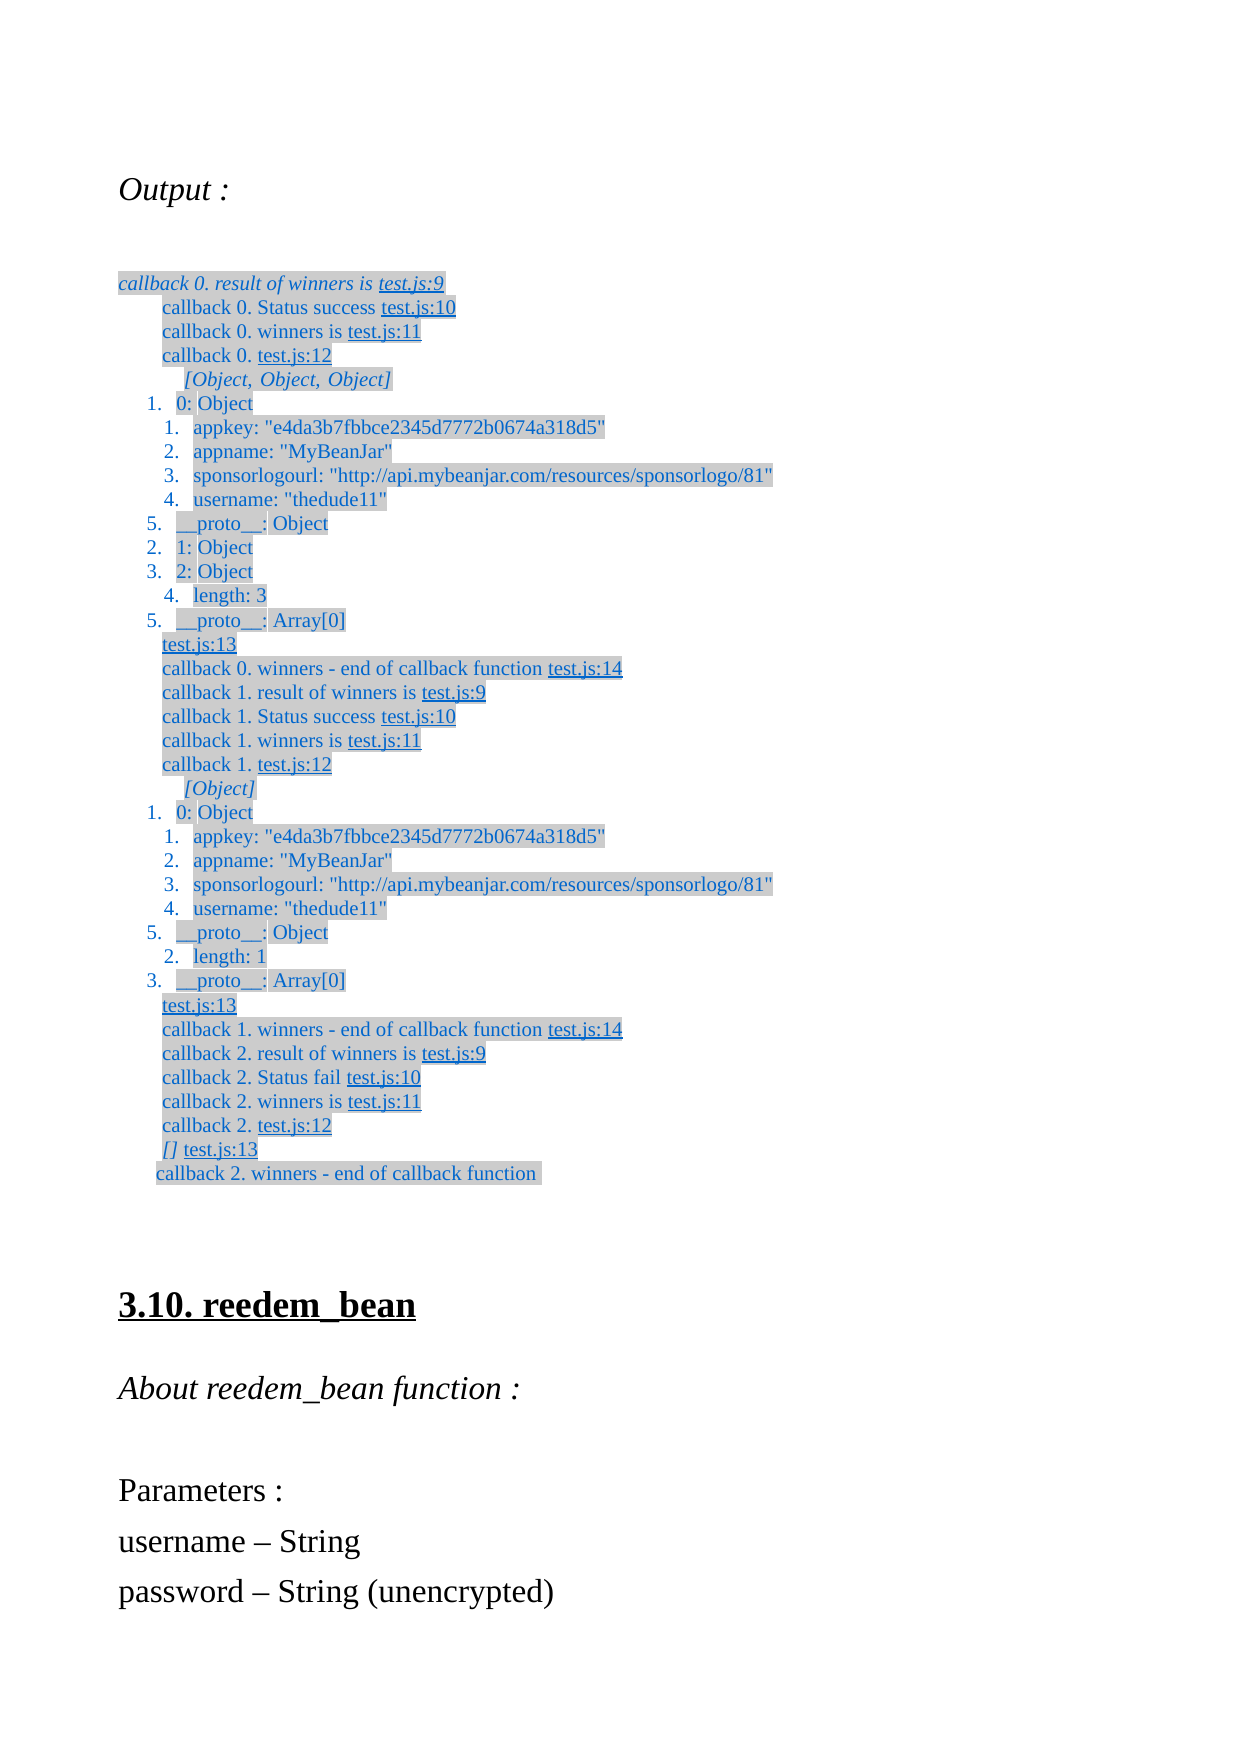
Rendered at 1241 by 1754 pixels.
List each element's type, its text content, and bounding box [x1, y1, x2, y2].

text callback 2. test.js:12 [162, 1113, 1122, 1137]
list appkey: "e4da3b7fbbce2345d7772b0674a318d5" [193, 824, 1122, 848]
list appname: "MyBeanJar" [193, 439, 1122, 463]
text callback 2. result of winners is test.js:9 [162, 1041, 1122, 1065]
text callback 0. result of winners is test.js:9 [118, 271, 1122, 295]
list __proto__: Object [176, 920, 1122, 944]
list __proto__: Array[0] [176, 607, 1122, 632]
list sponsorlogourl: "http://api.mybeanjar.com/resources/sponsorlogo/81" [193, 872, 1122, 896]
list 2: Object [176, 559, 1122, 583]
text callback 0. test.js:12 [162, 343, 1122, 367]
text [Object, Object, Object] [184, 367, 1113, 391]
list 0: Object [176, 391, 1122, 415]
list __proto__: Object [176, 511, 1122, 535]
list appname: "MyBeanJar" [193, 848, 1122, 872]
text callback 1. result of winners is test.js:9 [162, 680, 1122, 704]
list 0: Object [176, 800, 1122, 824]
text callback 1. winners is test.js:11 [162, 728, 1122, 752]
list 1: Object [176, 535, 1122, 559]
text callback 1. winners - end of callback function test.js:14 [162, 1017, 1122, 1041]
text callback 1. Status success test.js:10 [162, 704, 1122, 728]
text callback 2. Status fail test.js:10 [162, 1065, 1122, 1089]
text callback 2. winners is test.js:11 [162, 1089, 1122, 1113]
list username: "thedude11" [193, 896, 1122, 920]
list sponsorlogourl: "http://api.mybeanjar.com/resources/sponsorlogo/81" [193, 463, 1122, 487]
list length: 1 [193, 944, 1122, 968]
text callback 2. winners - end of callback function [156, 1161, 1122, 1185]
text test.js:13 [162, 992, 1122, 1017]
text callback 0. Status success test.js:10 [162, 295, 1122, 319]
text [] test.js:13 [162, 1137, 1122, 1161]
text callback 1. test.js:12 [162, 752, 1122, 776]
text callback 0. winners - end of callback function test.js:14 [162, 656, 1122, 680]
list __proto__: Array[0] [176, 968, 1122, 992]
text Parameters : [118, 1470, 1122, 1508]
text test.js:13 [162, 632, 1122, 656]
list length: 3 [193, 583, 1122, 607]
text password – String (unencrypted) [118, 1572, 1122, 1610]
list username: "thedude11" [193, 487, 1122, 511]
text 3.10. reedem_bean [118, 1282, 1122, 1325]
text [Object] [184, 776, 1113, 800]
list appkey: "e4da3b7fbbce2345d7772b0674a318d5" [193, 415, 1122, 439]
text username – String [118, 1521, 1122, 1559]
text About reedem_bean function : [118, 1368, 1122, 1407]
text Output : [118, 169, 1122, 207]
text callback 0. winners is test.js:11 [162, 319, 1122, 343]
